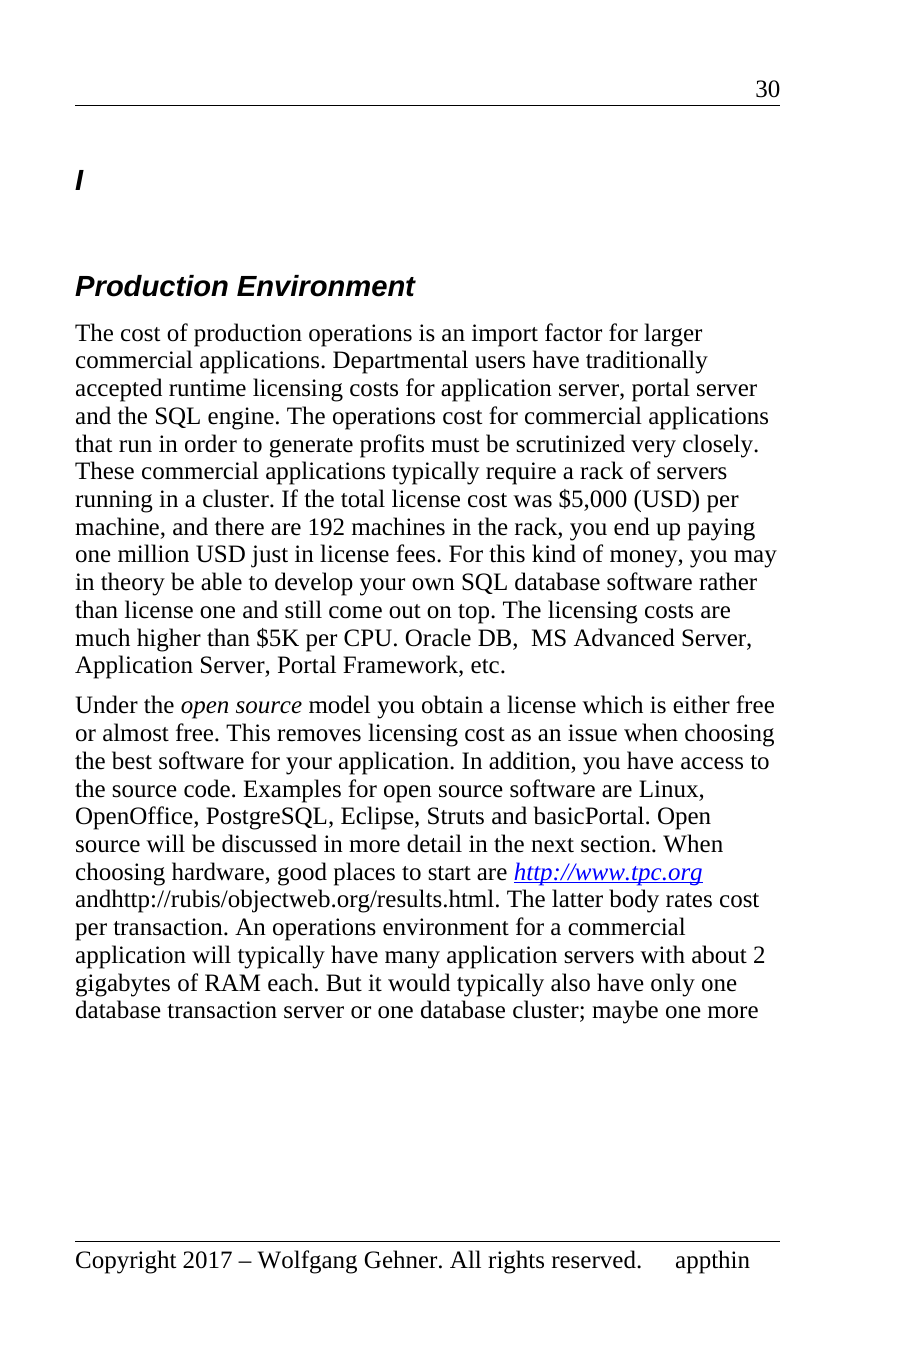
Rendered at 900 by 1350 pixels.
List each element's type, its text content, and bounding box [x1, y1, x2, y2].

subtitle I [75, 163, 780, 196]
text Under the open source model you obtain a license which is either free or almost free. This removes licensing cost as an issue when choosing the best software for your application. In addition, you have access to the source code. Examples for open source software are Linux, OpenOffice, PostgreSQL, Eclipse, Struts and basicPortal. Open source will be discussed in more detail in the next section. When choosing hardware, good places to start are http://www.tpc.org andhttp://rubis/objectweb.org/results.html. The latter body rates cost per transaction. An operations environment for a commercial application will typically have many application servers with about 2 gigabytes of RAM each. But it would typically also have only one database transaction server or one database cluster; maybe one more [75, 692, 780, 1024]
text The cost of production operations is an import factor for larger commercial applications. Departmental users have traditionally accepted runtime licensing costs for application server, portal server and the SQL engine. The operations cost for commercial applications that run in order to generate profits must be scrutinized very closely. These commercial applications typically require a rack of servers running in a cluster. If the total license cost was $5,000 (USD) per machine, and there are 192 machines in the rack, you end up paying one million USD just in license fees. For this kind of money, you may in theory be able to develop your own SQL database software rather than license one and still come out on top. The licensing costs are much higher than $5K per CPU. Oracle DB, MS Advanced Server, Application Server, Portal Framework, etc. [75, 319, 780, 679]
subtitle Production Environment [75, 269, 780, 302]
